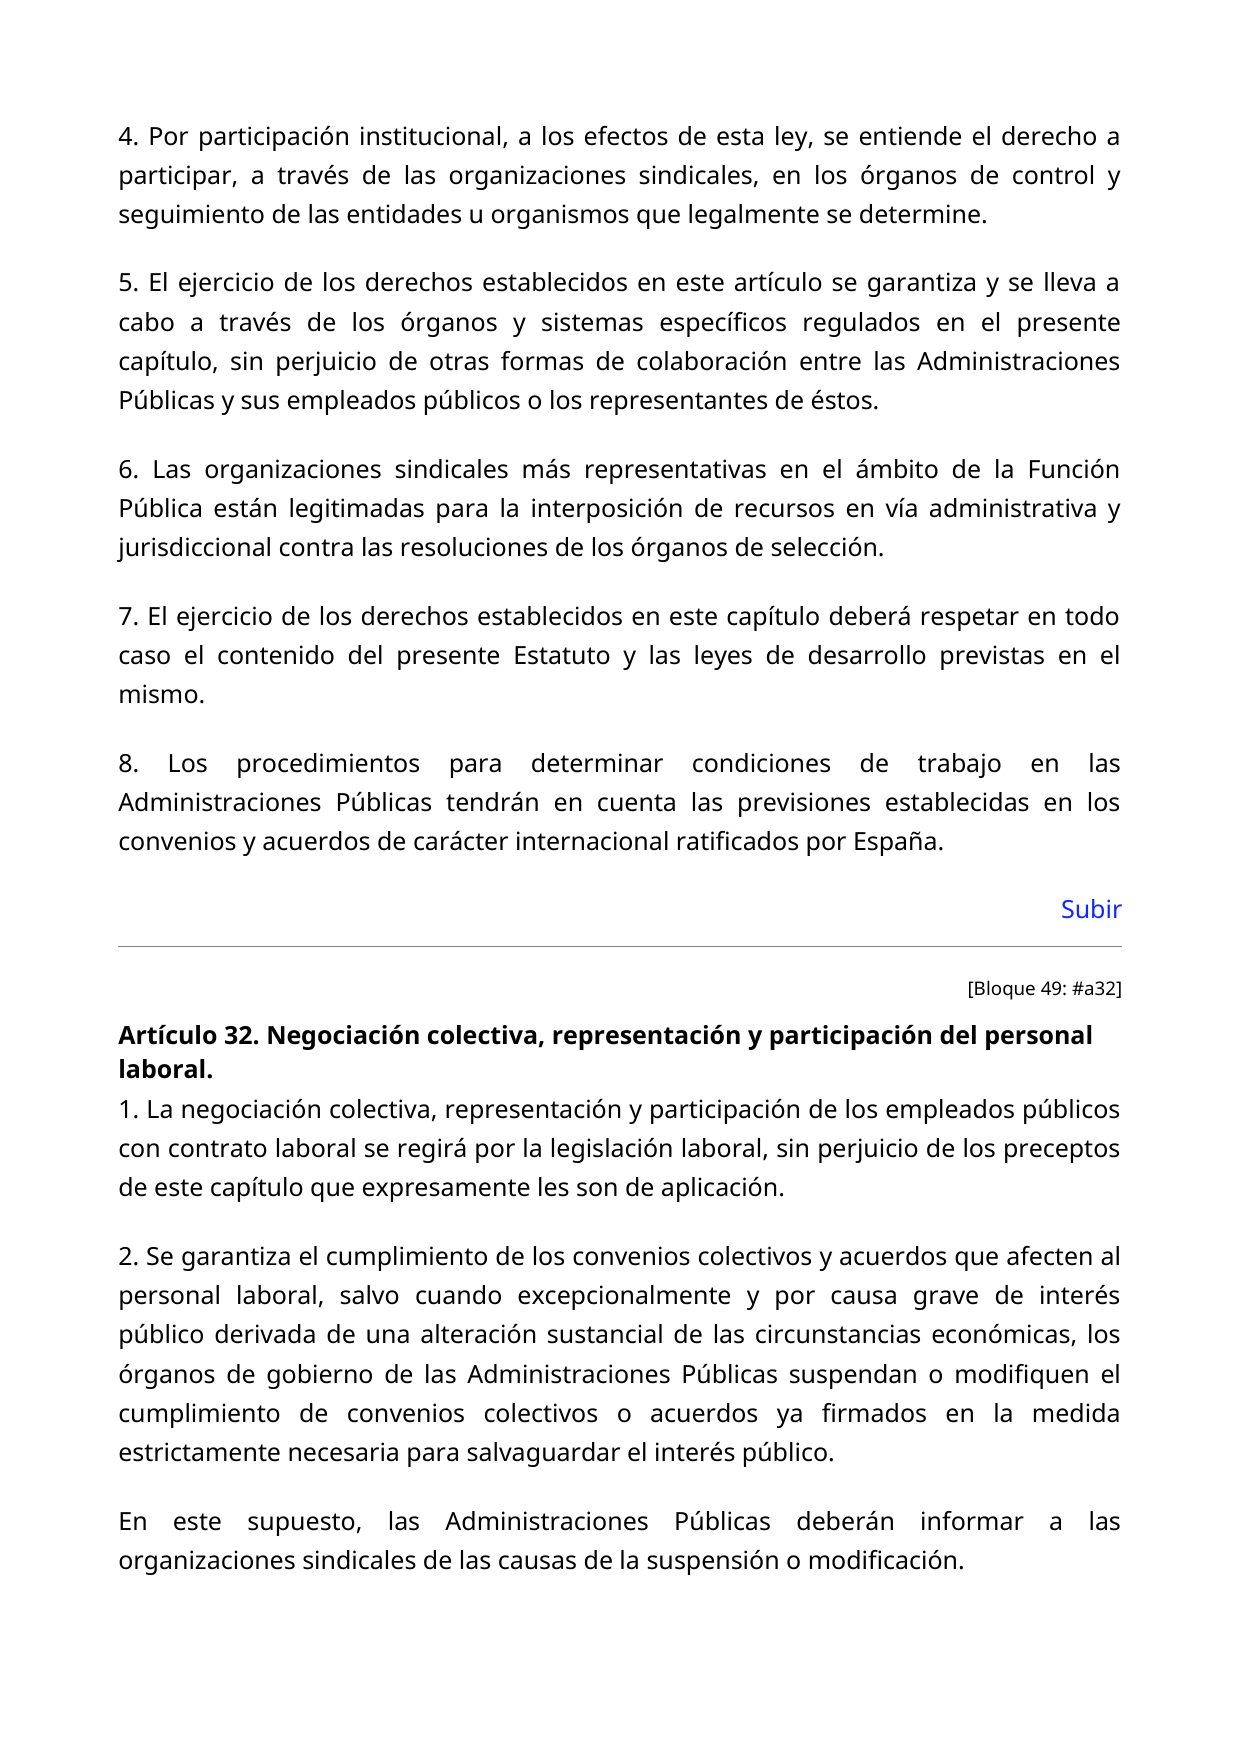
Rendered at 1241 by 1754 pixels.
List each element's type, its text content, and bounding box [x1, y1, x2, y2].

text [Bloque 49: #a32] [118, 976, 1122, 1001]
text 7. El ejercicio de los derechos establecidos en este capítulo deberá respetar en todo caso el contenido del presente Estatuto y las leyes de desarrollo previstas en el mismo. [118, 598, 1122, 711]
text 5. El ejercicio de los derechos establecidos en este artículo se garantiza y se lleva a cabo a través de los órganos y sistemas específicos regulados en el presente capítulo, sin perjuicio de otras formas de colaboración entre las Administraciones Públicas y sus empleados públicos o los representantes de éstos. [118, 265, 1122, 417]
text 6. Las organizaciones sindicales más representativas en el ámbito de la Función Pública están legitimadas para la interposición de recursos en vía administrativa y jurisdiccional contra las resoluciones de los órganos de selección. [118, 451, 1122, 564]
text 1. La negociación colectiva, representación y participación de los empleados públicos con contrato laboral se regirá por la legislación laboral, sin perjuicio de los preceptos de este capítulo que expresamente les son de aplicación. [118, 1092, 1122, 1204]
text 8. Los procedimientos para determinar condiciones de trabajo en las Administraciones Públicas tendrán en cuenta las previsiones establecidas en los convenios y acuerdos de carácter internacional ratificados por España. [118, 745, 1122, 858]
text Subir [118, 892, 1122, 926]
text En este supuesto, las Administraciones Públicas deberán informar a las organizaciones sindicales de las causas de la suspensión o modificación. [118, 1503, 1122, 1576]
text 2. Se garantiza el cumplimiento de los convenios colectivos y acuerdos que afecten al personal laboral, salvo cuando excepcionalmente y por causa grave de interés público derivada de una alteración sustancial de las circunstancias económicas, los órganos de gobierno de las Administraciones Públicas suspendan o modifiquen el cumplimiento de convenios colectivos o acuerdos ya firmados en la medida estrictamente necesaria para salvaguardar el interés público. [118, 1239, 1122, 1469]
text 4. Por participación institucional, a los efectos de esta ley, se entiende el derecho a participar, a través de las organizaciones sindicales, en los órganos de control y seguimiento de las entidades u organismos que legalmente se determine. [118, 118, 1122, 231]
subtitle Artículo 32. Negociación colectiva, representación y participación del personal laboral. [118, 1017, 1122, 1086]
